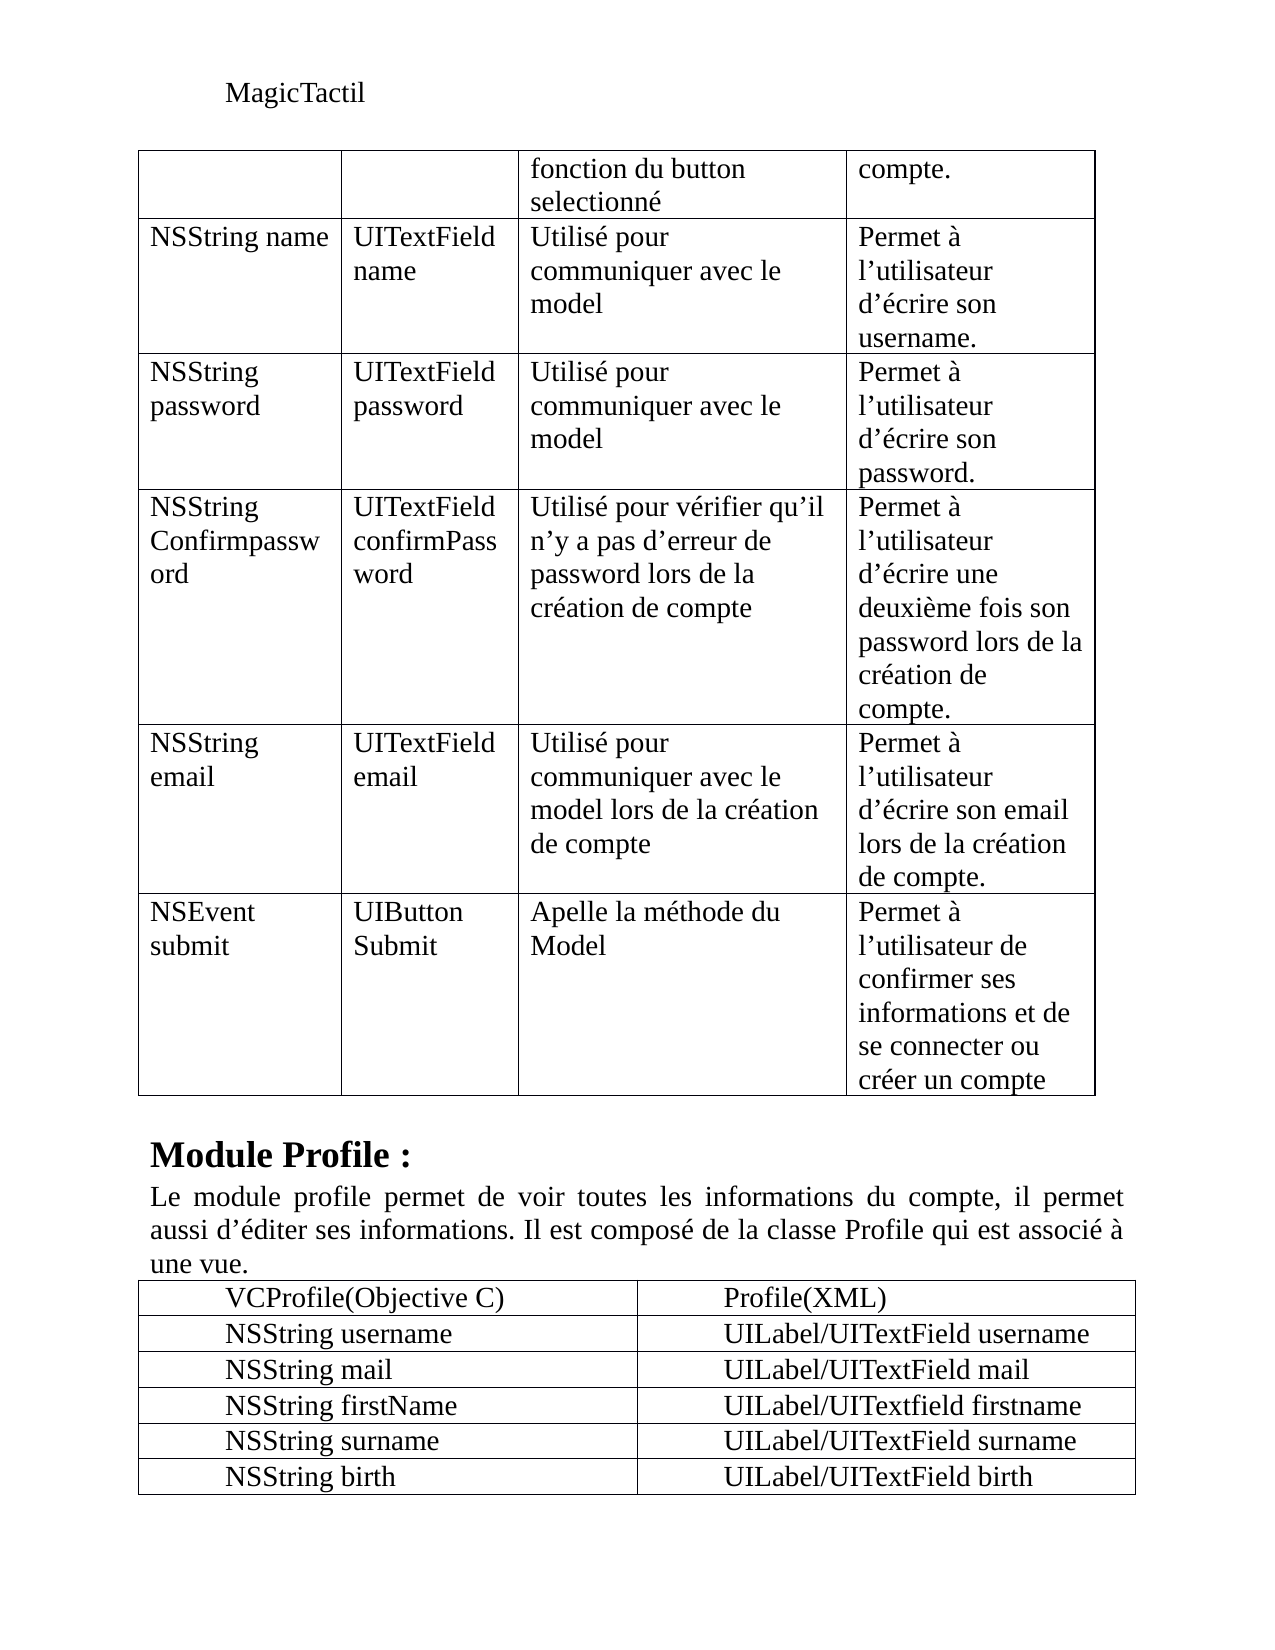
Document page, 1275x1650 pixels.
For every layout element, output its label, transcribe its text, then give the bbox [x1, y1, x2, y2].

table_cell UILabel/UITextField username [638, 1316, 1135, 1351]
table_cell Utilisé pour communiquer avec le model [519, 219, 846, 353]
table_cell Permet à l’utilisateur d’écrire son email lors de la création de compte. [847, 725, 1094, 893]
table_cell UITextField confirmPassword [342, 490, 518, 724]
table_cell UILabel/UITextfield firstname [638, 1388, 1135, 1422]
table_cell UILabel/UITextField surname [638, 1424, 1135, 1458]
table_cell NSEvent submit [139, 894, 341, 1095]
table_cell NSString username [139, 1316, 637, 1351]
table_cell Permet à l’utilisateur d’écrire son password. [847, 354, 1094, 488]
table_cell compte. [847, 151, 1094, 218]
table_cell Utilisé pour communiquer avec le model [519, 354, 846, 488]
table_header Profile(XML) [638, 1281, 1135, 1315]
table_cell [342, 151, 518, 218]
table_cell NSString email [139, 725, 341, 893]
table_header VCProfile(Objective C) [139, 1281, 637, 1315]
table_cell NSString password [139, 354, 341, 488]
table_cell [139, 151, 341, 218]
table_cell NSString mail [139, 1352, 637, 1387]
table_cell UITextField name [342, 219, 518, 353]
table_cell Permet à l’utilisateur d’écrire son username. [847, 219, 1094, 353]
table_cell Permet à l’utilisateur de confirmer ses informations et de se connecter ou créer un compte [847, 894, 1094, 1095]
table_cell UITextField email [342, 725, 518, 893]
table_cell NSString birth [139, 1459, 637, 1494]
table_cell UILabel/UITextField mail [638, 1352, 1135, 1387]
text Le module profile permet de voir toutes les informations du compte, il permet aussi d’éditer ses informations. Il est composé de la classe Profile qui est associé à une vue. [150, 1179, 1125, 1279]
subtitle Module Profile : [150, 1133, 1125, 1176]
table_cell Utilisé pour communiquer avec le model lors de la création de compte [519, 725, 846, 893]
table_cell NSString Confirmpassword [139, 490, 341, 724]
table_cell NSString surname [139, 1424, 637, 1458]
table_cell Utilisé pour vérifier qu’il n’y a pas d’erreur de password lors de la création de compte [519, 490, 846, 724]
table_cell UILabel/UITextField birth [638, 1459, 1135, 1494]
table_cell UITextField password [342, 354, 518, 488]
table_cell Permet à l’utilisateur d’écrire une deuxième fois son password lors de la création de compte. [847, 490, 1094, 724]
table_cell Apelle la méthode du Model [519, 894, 846, 1095]
table_cell NSString firstName [139, 1388, 637, 1422]
table_cell fonction du button selectionné [519, 151, 846, 218]
table_cell NSString name [139, 219, 341, 353]
table_cell UIButton Submit [342, 894, 518, 1095]
